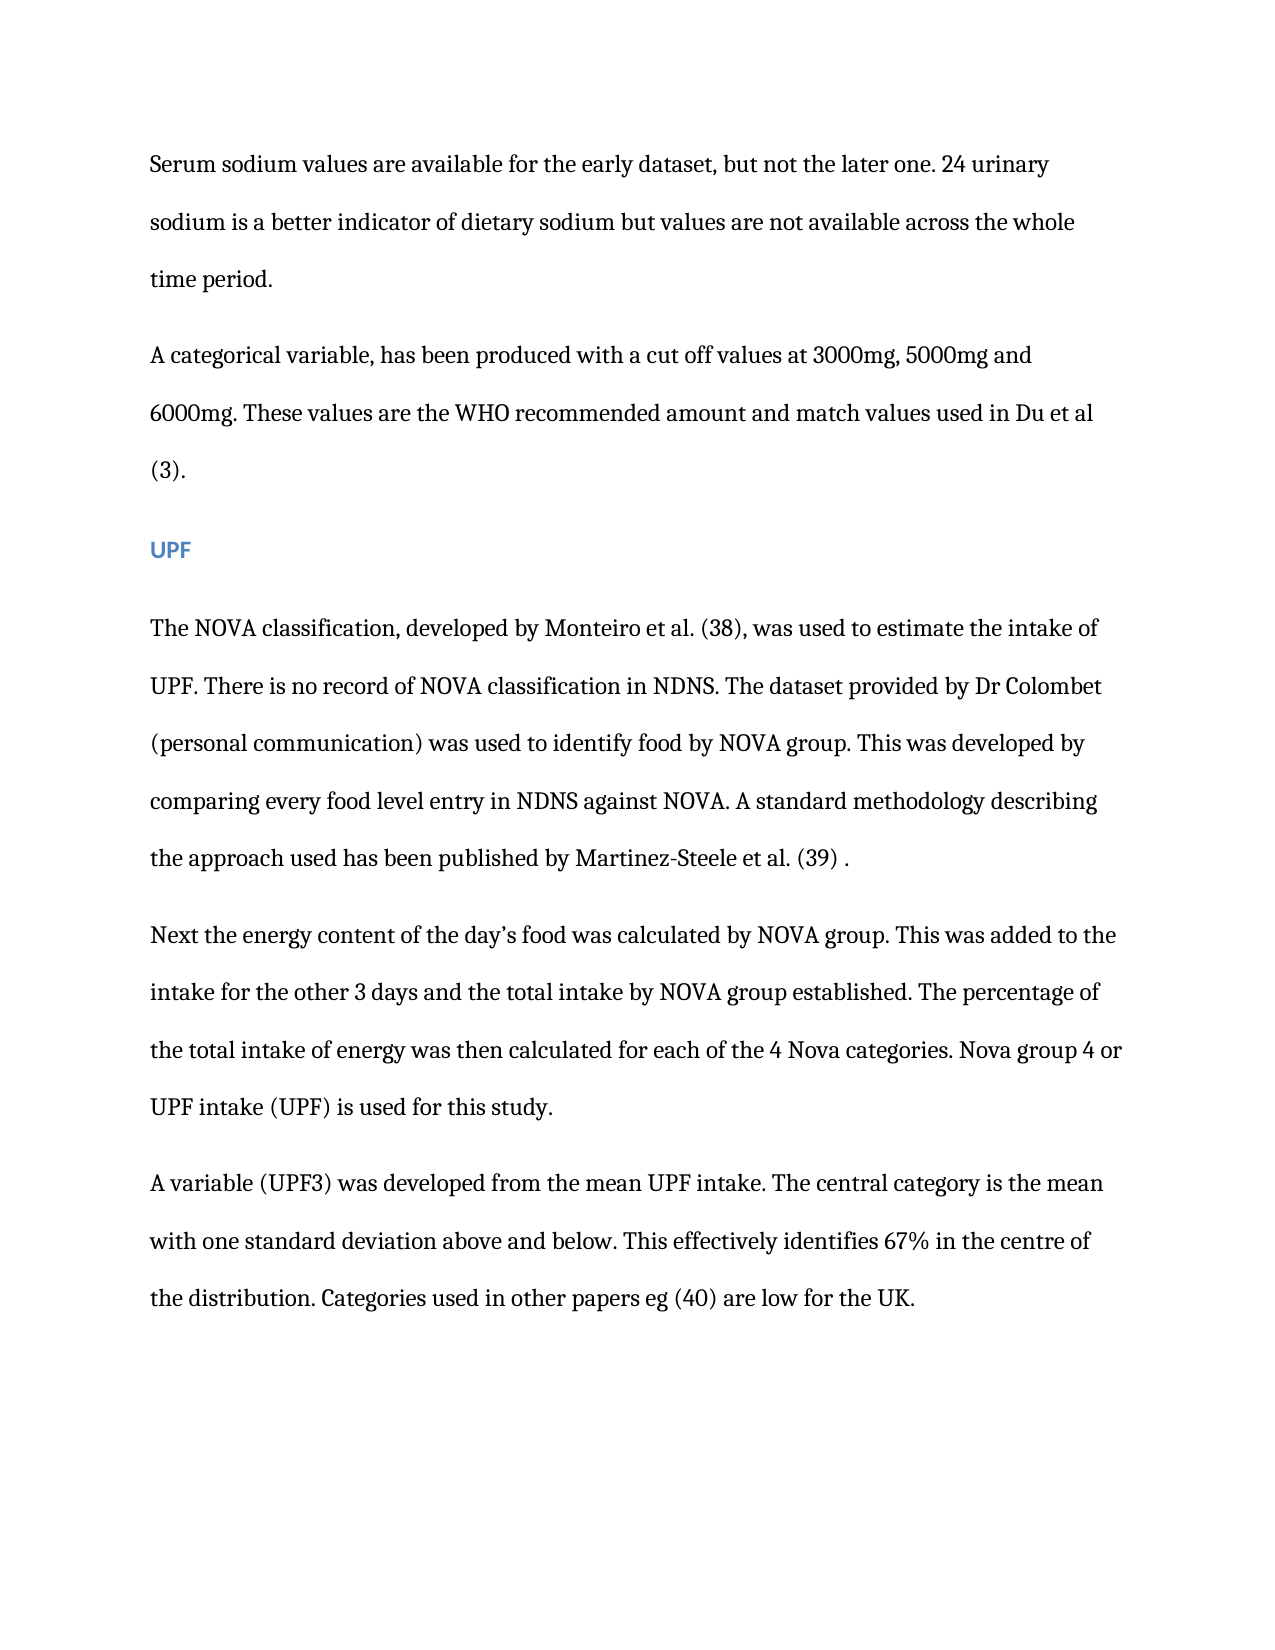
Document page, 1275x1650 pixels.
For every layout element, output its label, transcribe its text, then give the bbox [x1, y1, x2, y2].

text Next the energy content of the day’s food was calculated by NOVA group. This was added to the intake for the other 3 days and the total intake by NOVA group established. The percentage of the total intake of energy was then calculated for each of the 4 Nova categories. Nova group 4 or UPF intake (UPF) is used for this study. [150, 921, 1125, 1122]
text A variable (UPF3) was developed from the mean UPF intake. The central category is the mean with one standard deviation above and below. This effectively identifies 67% in the centre of the distribution. Categories used in other papers eg (40) are low for the UK. [150, 1169, 1125, 1313]
text The NOVA classification, developed by Monteiro et al. (38), was used to estimate the intake of UPF. There is no record of NOVA classification in NDNS. The dataset provided by Dr Colombet (personal communication) was used to identify food by NOVA group. This was developed by comparing every food level entry in NDNS against NOVA. A standard methodology describing the approach used has been published by Martinez-Steele et al. (39) . [150, 614, 1125, 873]
subtitle UPF [150, 534, 1125, 565]
text Serum sodium values are available for the early dataset, but not the later one. 24 urinary sodium is a better indicator of dietary sodium but values are not available across the whole time period. [150, 150, 1125, 294]
text A categorical variable, has been produced with a cut off values at 3000mg, 5000mg and 6000mg. These values are the WHO recommended amount and match values used in Du et al (3). [150, 341, 1125, 485]
